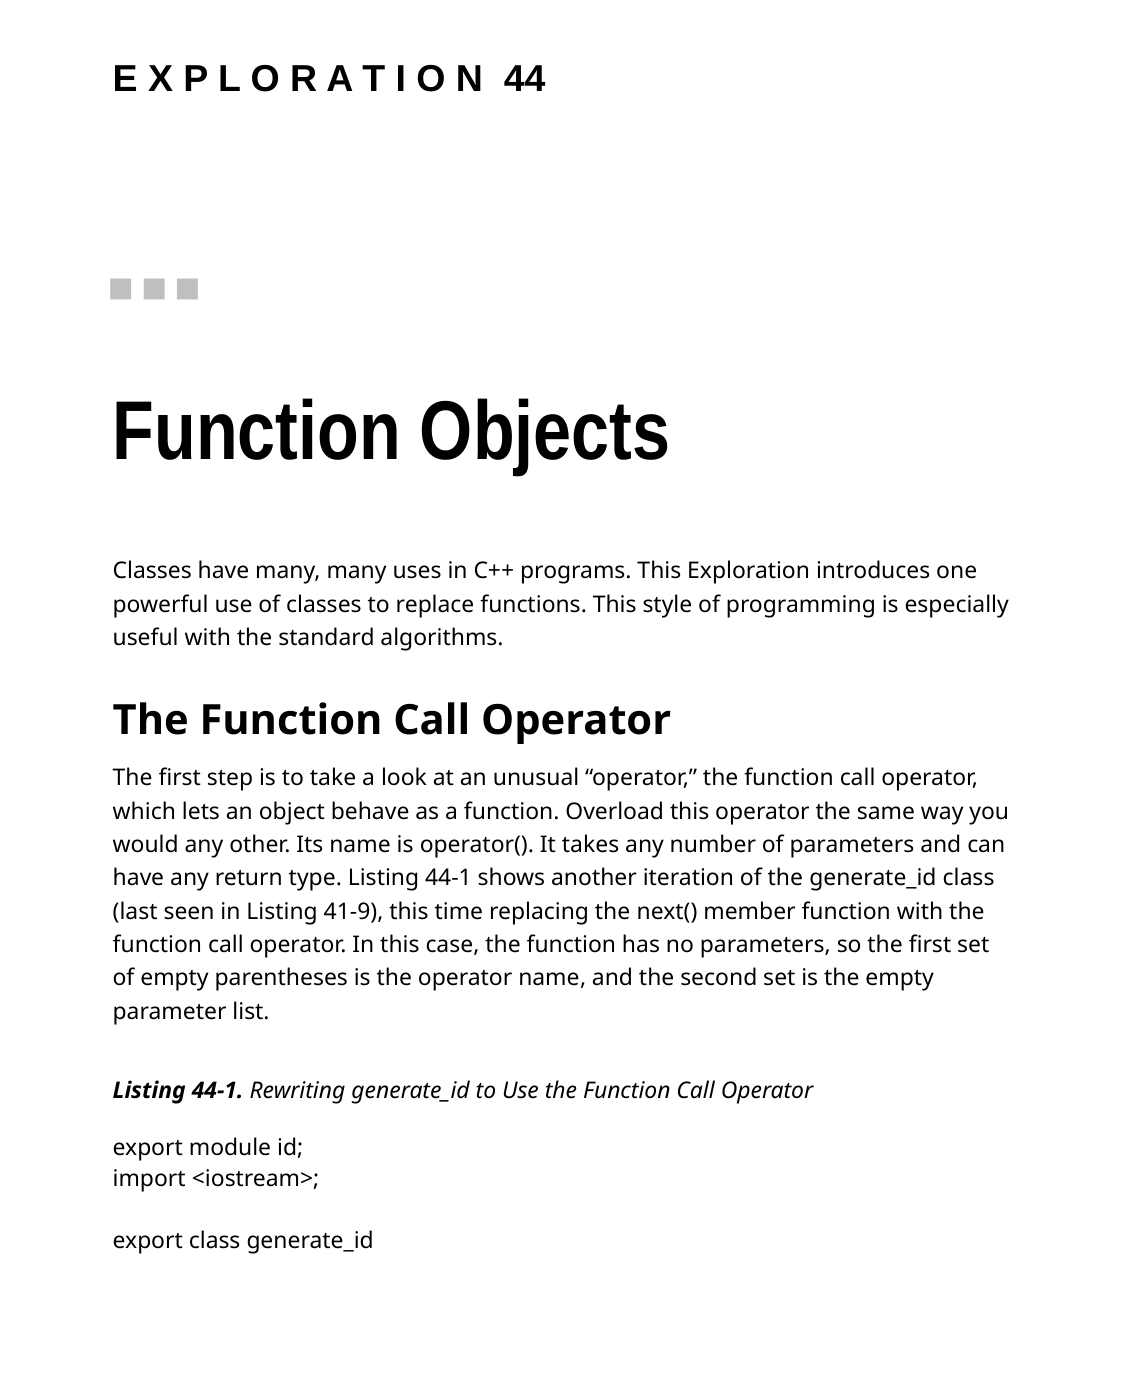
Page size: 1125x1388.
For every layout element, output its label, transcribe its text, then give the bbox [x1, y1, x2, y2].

subtitle The Function Call Operator [112, 690, 1012, 747]
text Classes have many, many uses in C++ programs. This Exploration introduces one powerful use of classes to replace functions. This style of programming is especially useful with the standard algorithms. [112, 552, 1012, 652]
text The first step is to take a look at an unusual “operator,” the function call operator, which lets an object behave as a function. Overload this operator the same way you would any other. Its name is operator(). It takes any number of parameters and can have any return type. Listing 44-1 shows another iteration of the generate_id class (last seen in Listing 41-9), this time replacing the next() member function with the function call operator. In this case, the function has no parameters, so the first set of empty parentheses is the operator name, and the second set is the empty parameter list. [112, 759, 1012, 1026]
text export module id; [112, 1131, 1012, 1162]
title Function Objects [112, 382, 1012, 477]
text export class generate_id [112, 1224, 1012, 1256]
text Listing 44-1. Rewriting generate_id to Use the Function Call Operator [112, 1074, 1012, 1105]
text import <iostream>; [112, 1162, 1012, 1193]
